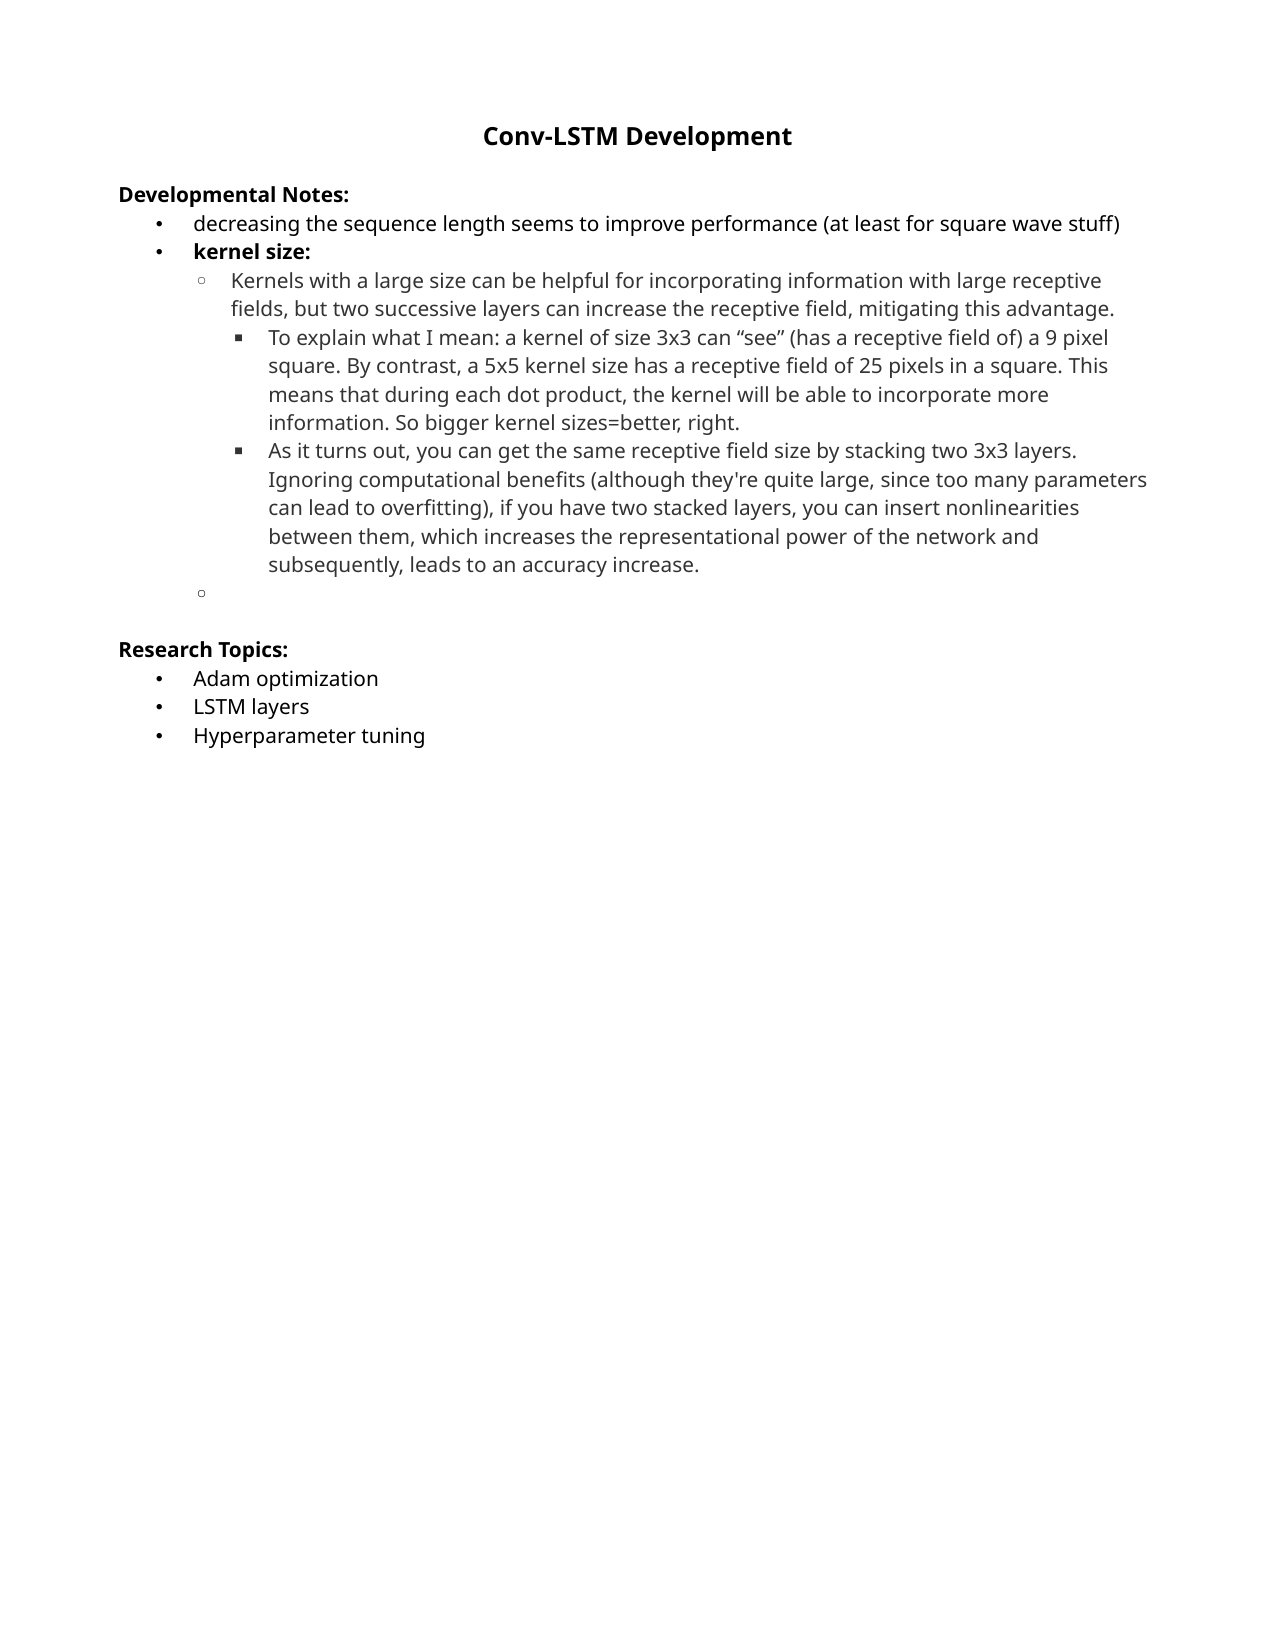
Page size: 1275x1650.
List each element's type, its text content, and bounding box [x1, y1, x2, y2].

list decreasing the sequence length seems to improve performance (at least for square wave stuff) [156, 209, 1157, 237]
list Adam optimization [156, 664, 1157, 692]
list As it turns out, you can get the same receptive field size by stacking two 3x3 layers. Ignoring computational benefits (although they're quite large, since too many parameters can lead to overfitting), if you have two stacked layers, you can insert nonlinearities between them, which increases the representational power of the network and subsequently, leads to an accuracy increase. [231, 437, 1157, 579]
text Developmental Notes: [118, 181, 1157, 209]
list Kernels with a large size can be helpful for incorporating information with large receptive fields, but two successive layers can increase the receptive field, mitigating this advantage. [193, 266, 1157, 323]
text Conv-LSTM Development [118, 118, 1157, 152]
text Research Topics: [118, 636, 1157, 664]
list Hyperparameter tuning [156, 721, 1157, 749]
list LSTM layers [156, 692, 1157, 721]
list To explain what I mean: a kernel of size 3x3 can “see” (has a receptive field of) a 9 pixel square. By contrast, a 5x5 kernel size has a receptive field of 25 pixels in a square. This means that during each dot product, the kernel will be able to incorporate more information. So bigger kernel sizes=better, right. [231, 323, 1157, 437]
list kernel size: [156, 237, 1157, 266]
